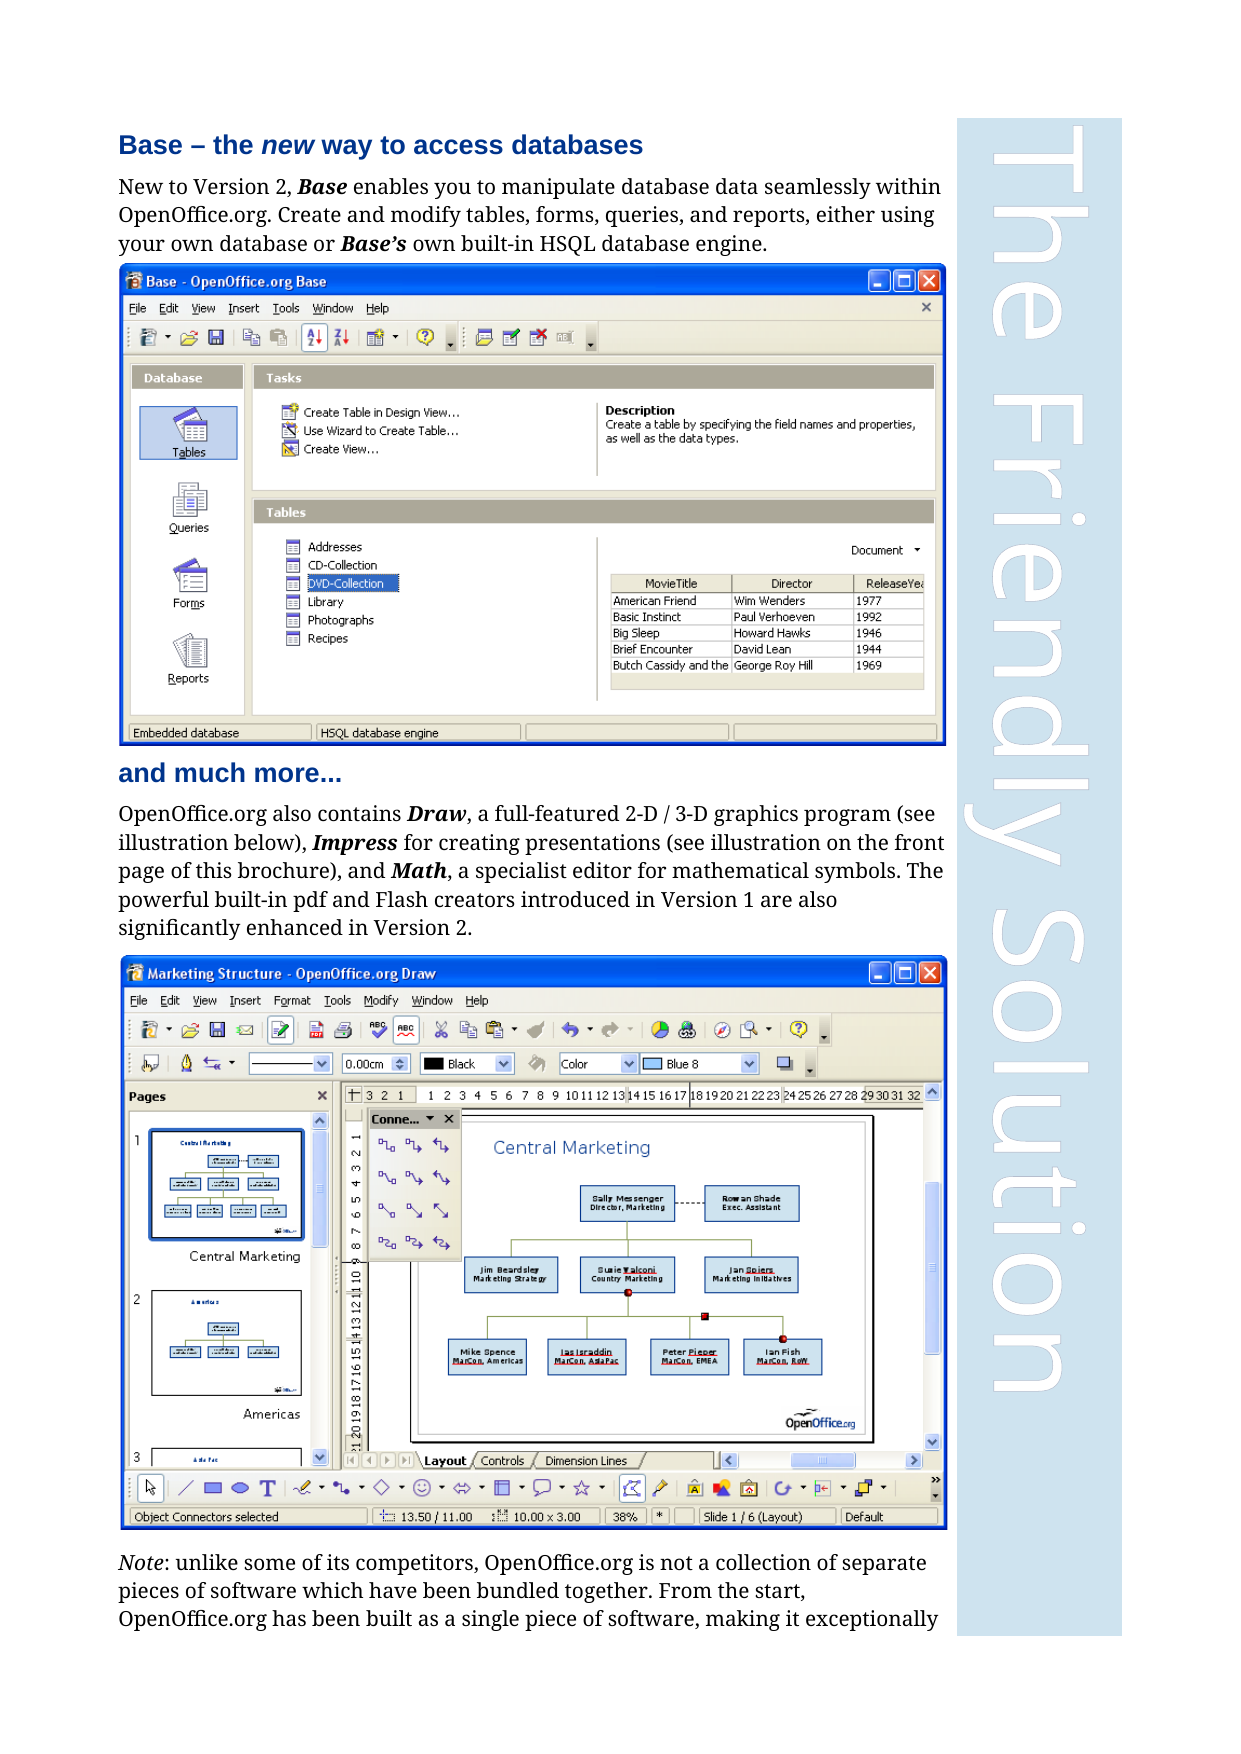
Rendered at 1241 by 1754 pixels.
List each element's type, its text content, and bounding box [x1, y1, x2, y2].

subtitle Base – the new way to access databases [118, 130, 957, 160]
subtitle and much more... [118, 269, 957, 788]
picture [119, 263, 947, 746]
text New to Version 2, Base enables you to manipulate database data seamlessly within OpenOffice.org. Create and modify tables, forms, queries, and reports, either using your own database or Base’s own built-in HSQL database engine. [118, 172, 957, 257]
text The Friendly Solution [957, 124, 1122, 1402]
text OpenOffice.org also contains Draw, a full-featured 2-D / 3-D graphics program (see illustration below), Impress for creating presentations (see illustration on the front page of this brochure), and Math, a specialist editor for mathematical symbols. The powerful built-in pdf and Flash creators introduced in Version 1 are also significantly enhanced in Version 2. [118, 799, 957, 942]
text Note: unlike some of its competitors, OpenOffice.org is not a collection of separate pieces of software which have been bundled together. From the start, OpenOffice.org has been built as a single piece of software, making it exceptionally easy to learn. It looks the same, works the same, because underneath it is the same. If you want to open a spreadsheet while you’re using Writer? just do it – no need to open Calc first. Add in a common and consistent help system, and it’s no accident that OpenOffice.org is easy to use for beginners and experts alike. [118, 942, 957, 1633]
picture [120, 955, 948, 1530]
